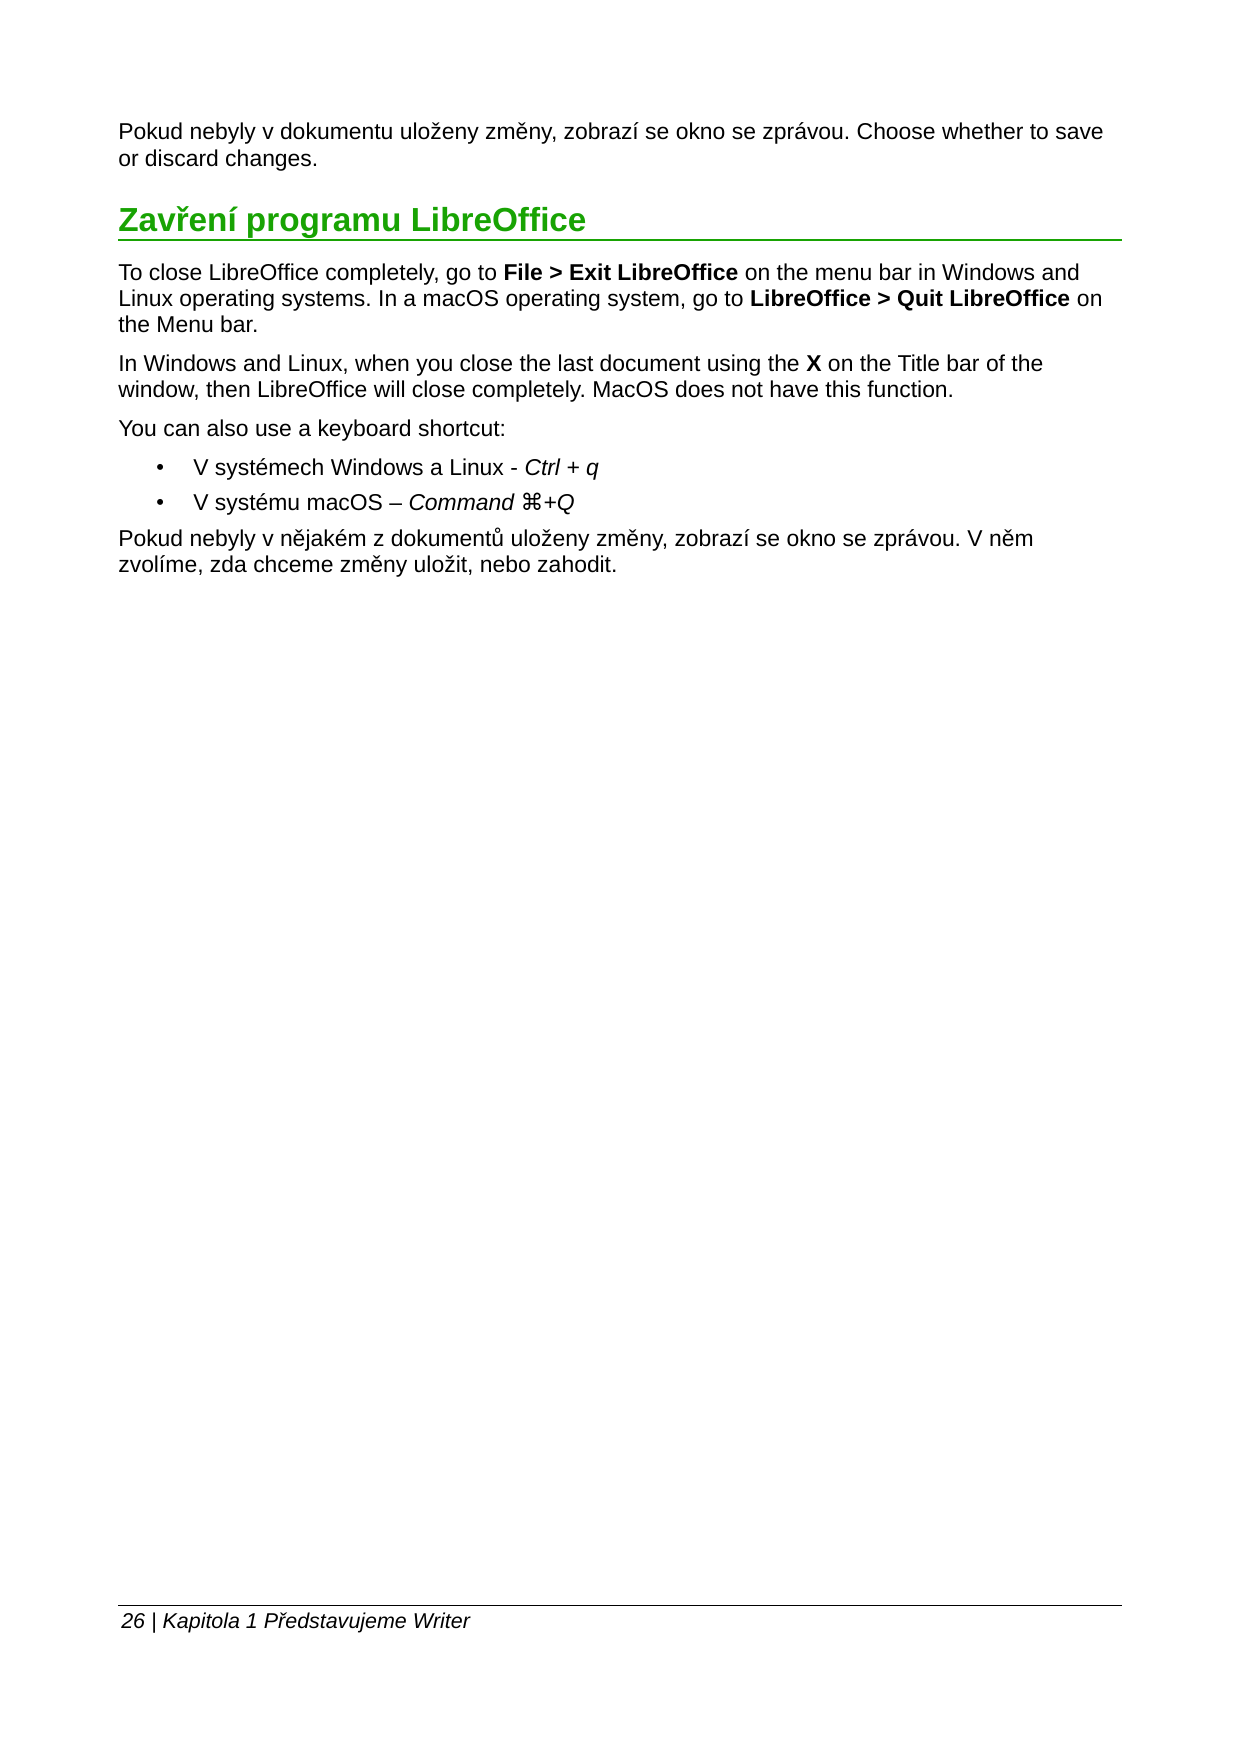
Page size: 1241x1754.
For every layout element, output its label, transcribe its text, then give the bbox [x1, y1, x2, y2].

text To close LibreOffice completely, go to File > Exit LibreOffice on the menu bar in Windows and Linux operating systems. In a macOS operating system, go to LibreOffice > Quit LibreOffice on the Menu bar. [118, 258, 1122, 338]
list V systému macOS – Command ⌘+Q [156, 489, 1122, 516]
subtitle Zavření programu LibreOffice [118, 200, 1122, 239]
list V systémech Windows a Linux - Ctrl + q [156, 454, 1122, 481]
text Pokud nebyly v dokumentu uloženy změny, zobrazí se okno se zprávou. Choose whether to save or discard changes. [118, 118, 1122, 171]
text Pokud nebyly v nějakém z dokumentů uloženy změny, zobrazí se okno se zprávou. V něm zvolíme, zda chceme změny uložit, nebo zahodit. [118, 524, 1122, 577]
list You can also use a keyboard shortcut: [118, 415, 1122, 442]
text In Windows and Linux, when you close the last document using the X on the Title bar of the window, then LibreOffice will close completely. MacOS does not have this function. [118, 350, 1122, 403]
